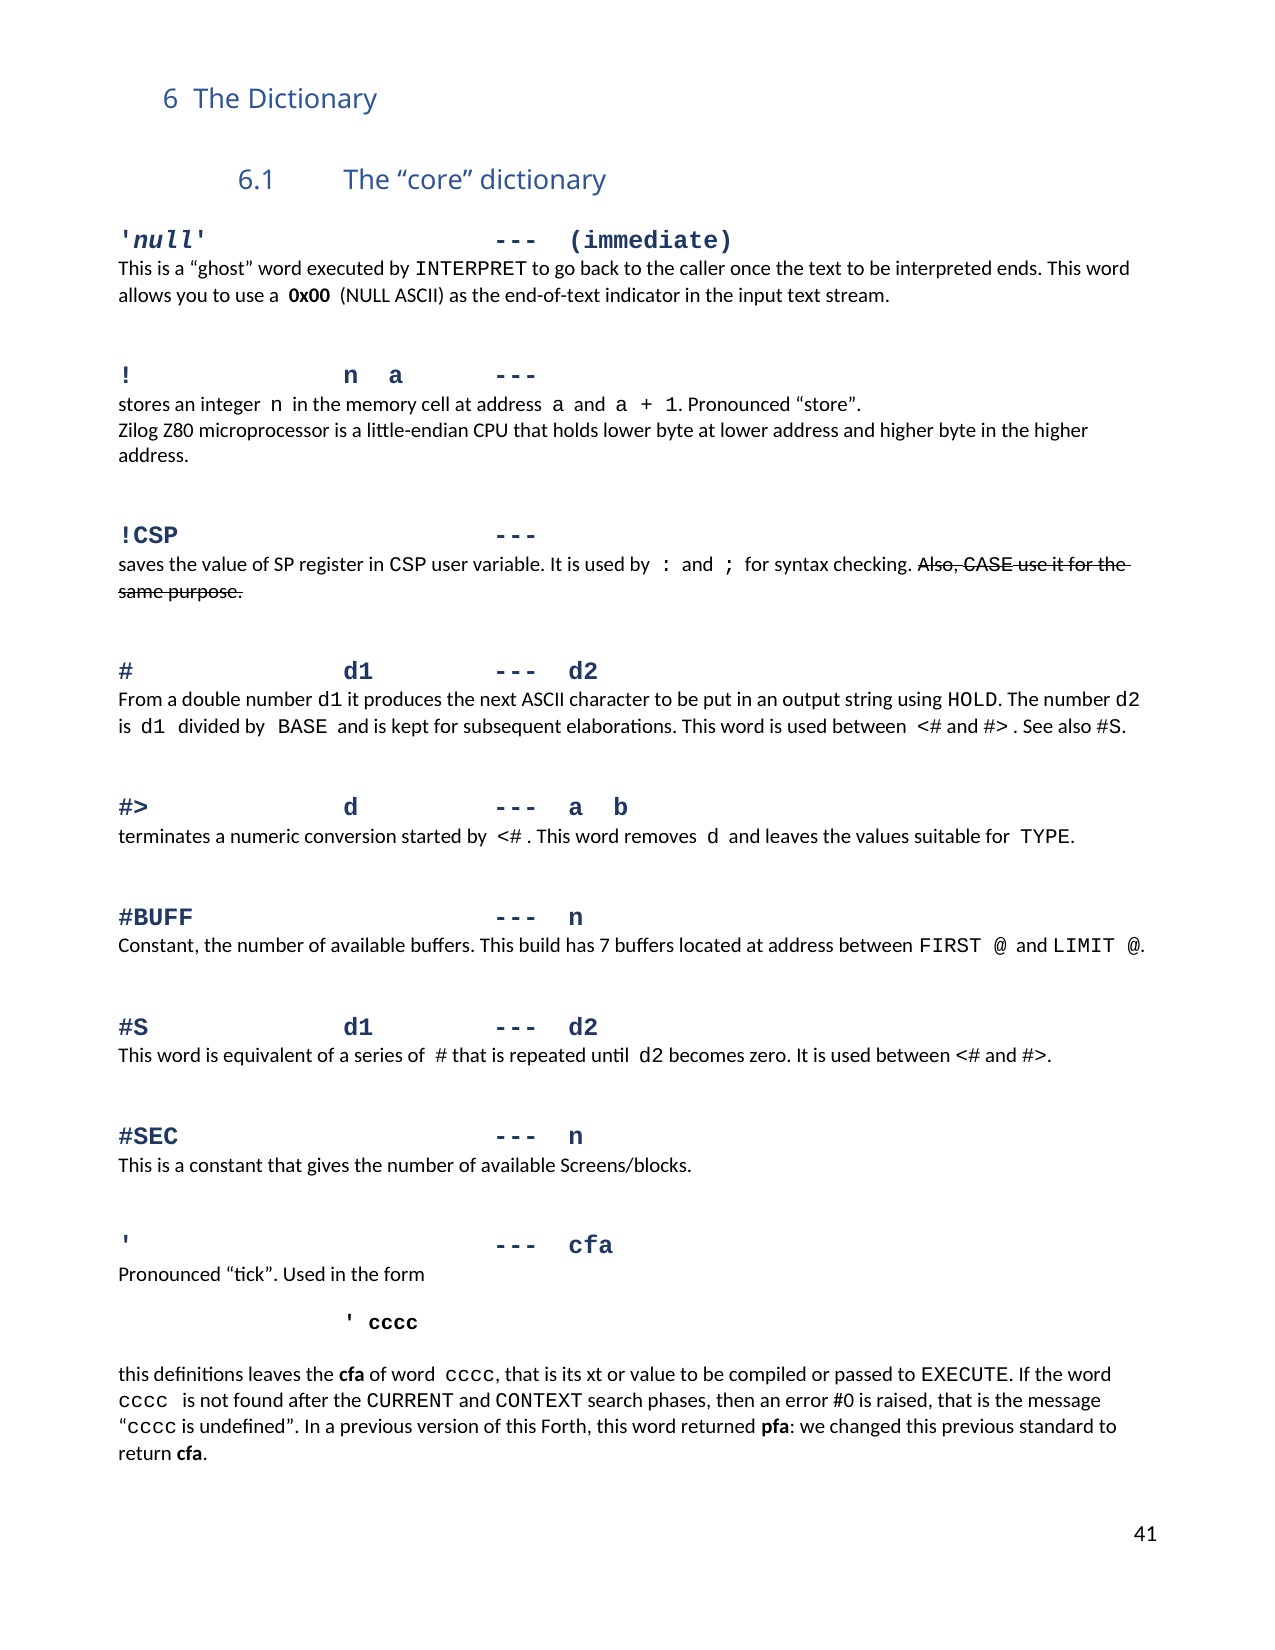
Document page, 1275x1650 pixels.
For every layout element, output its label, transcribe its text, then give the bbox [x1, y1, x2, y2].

subtitle 'null' --- (immediate) [118, 227, 1157, 256]
subtitle #BUFF --- n [118, 904, 1157, 933]
subtitle # d1 --- d2 [118, 658, 1157, 687]
subtitle #SEC --- n [118, 1124, 1157, 1152]
text This is a constant that gives the number of available Screens/blocks. [118, 1152, 1157, 1178]
text Constant, the number of available buffers. This build has 7 buffers located at address between FIRST @ and LIMIT @. [118, 933, 1157, 959]
text This word is equivalent of a series of # that is repeated until d2 becomes zero. It is used between <# and #>. [118, 1042, 1157, 1069]
subtitle #> d --- a b [118, 794, 1157, 823]
text terminates a numeric conversion started by <# . This word removes d and leaves the values suitable for TYPE. [118, 823, 1157, 849]
text stores an integer n in the memory cell at address a and a + 1. Pronounced “store”. [118, 391, 1157, 417]
text Zilog Z80 microprocessor is a little-endian CPU that holds lower byte at lower address and higher byte in the higher address. [118, 417, 1157, 468]
subtitle The “core” dictionary [231, 161, 1157, 198]
subtitle #S d1 --- d2 [118, 1014, 1157, 1042]
subtitle !CSP --- [118, 523, 1157, 551]
subtitle ! n a --- [118, 362, 1157, 391]
text this definitions leaves the cfa of word cccc, that is its xt or value to be compiled or passed to EXECUTE. If the word cccc is not found after the CURRENT and CONTEXT search phases, then an error #0 is raised, that is the message “cccc is undefined”. In a previous version of this Forth, this word returned pfa: we changed this previous standard to return cfa. [118, 1361, 1157, 1466]
text From a double number d1 it produces the next ASCII character to be put in an output string using HOLD. The number d2 is d1 divided by BASE and is kept for subsequent elaborations. This word is used between <# and #> . See also #S. [118, 687, 1157, 739]
subtitle The Dictionary [156, 79, 1157, 116]
text saves the value of SP register in CSP user variable. It is used by : and ; for syntax checking. Also, CASE use it for the same purpose. [118, 551, 1157, 603]
text Pronounced “tick”. Used in the form [118, 1261, 1157, 1286]
text This is a “ghost” word executed by INTERPRET to go back to the caller once the text to be interpreted ends. This word allows you to use a 0x00 (NULL ASCII) as the end-of-text indicator in the input text stream. [118, 256, 1157, 307]
subtitle ' --- cfa [118, 1233, 1157, 1261]
text ' cccc [118, 1312, 1157, 1335]
